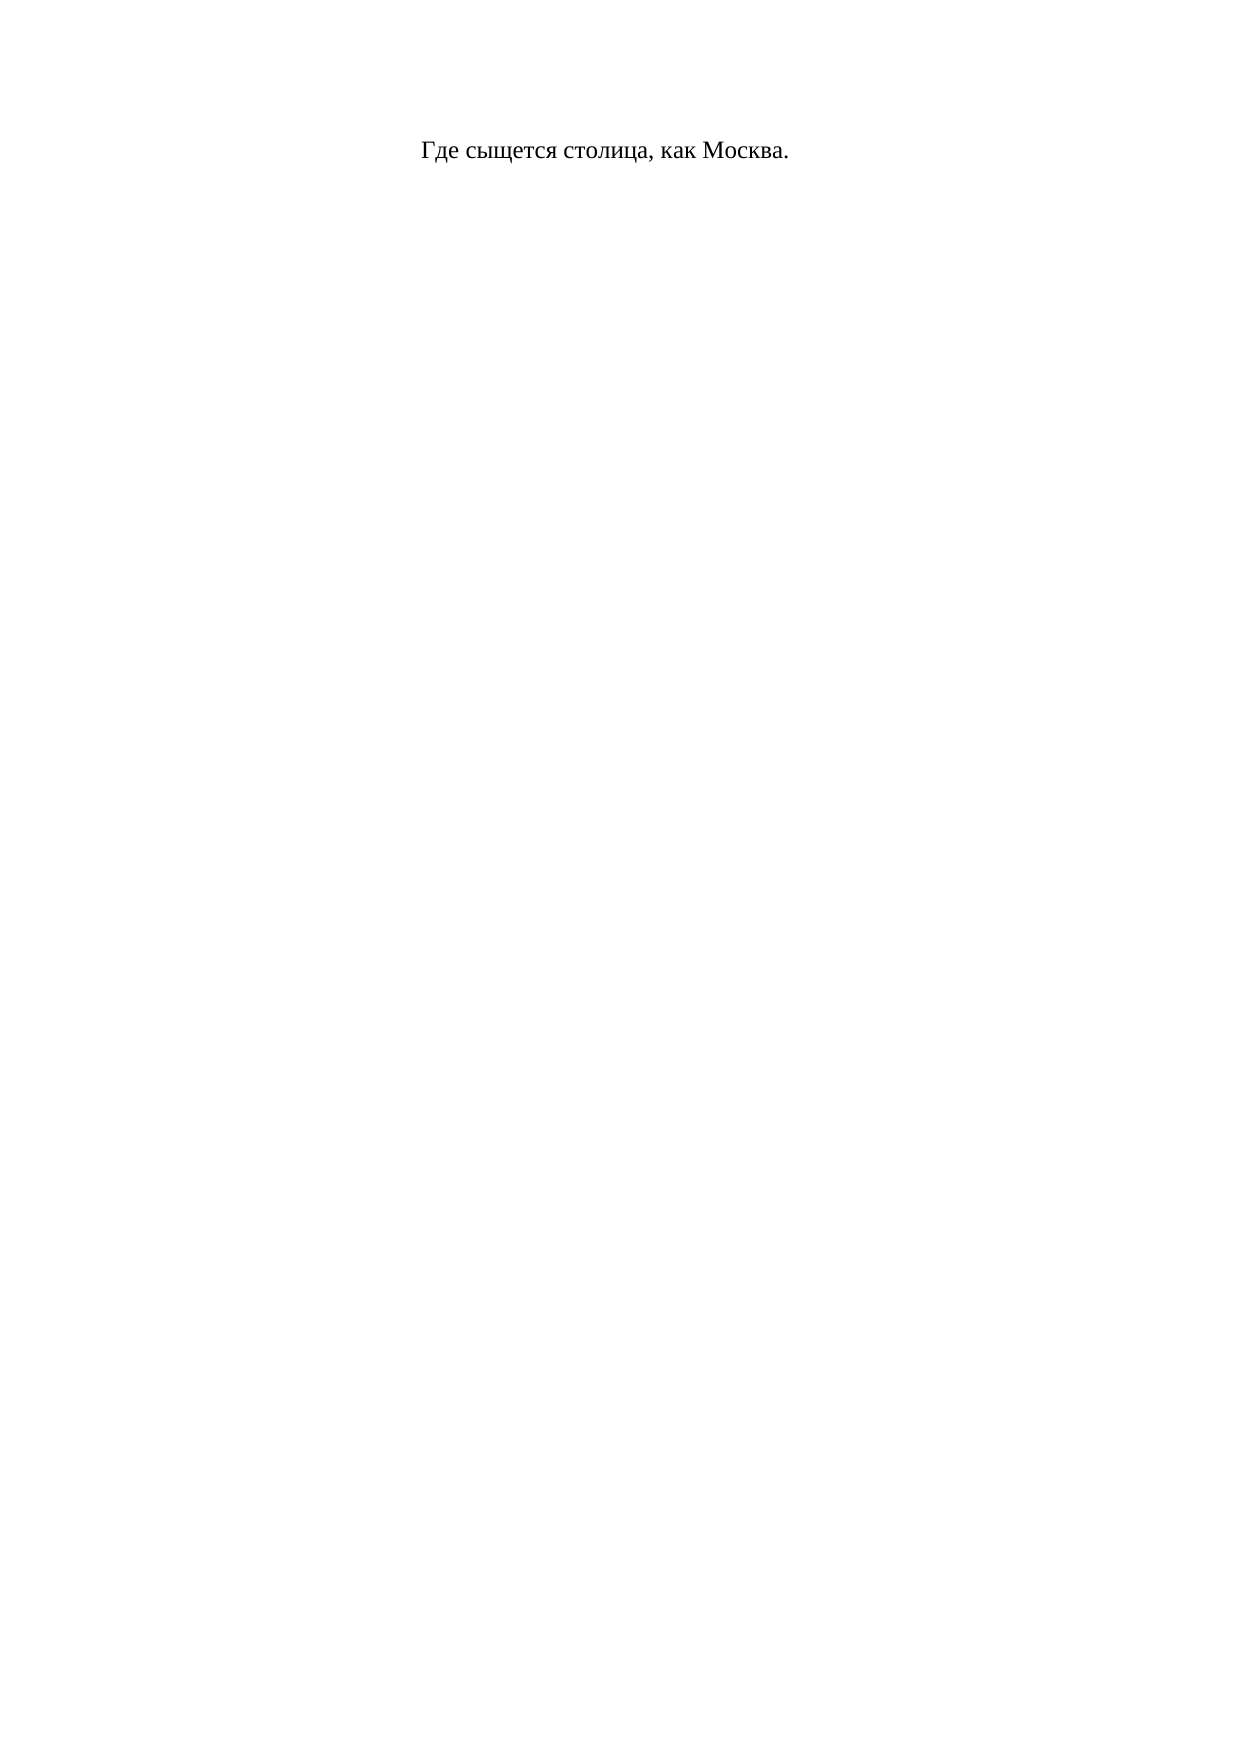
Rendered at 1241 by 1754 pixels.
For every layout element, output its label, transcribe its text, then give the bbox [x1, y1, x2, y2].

text Где сыщется столица, как Москва. [421, 135, 818, 164]
